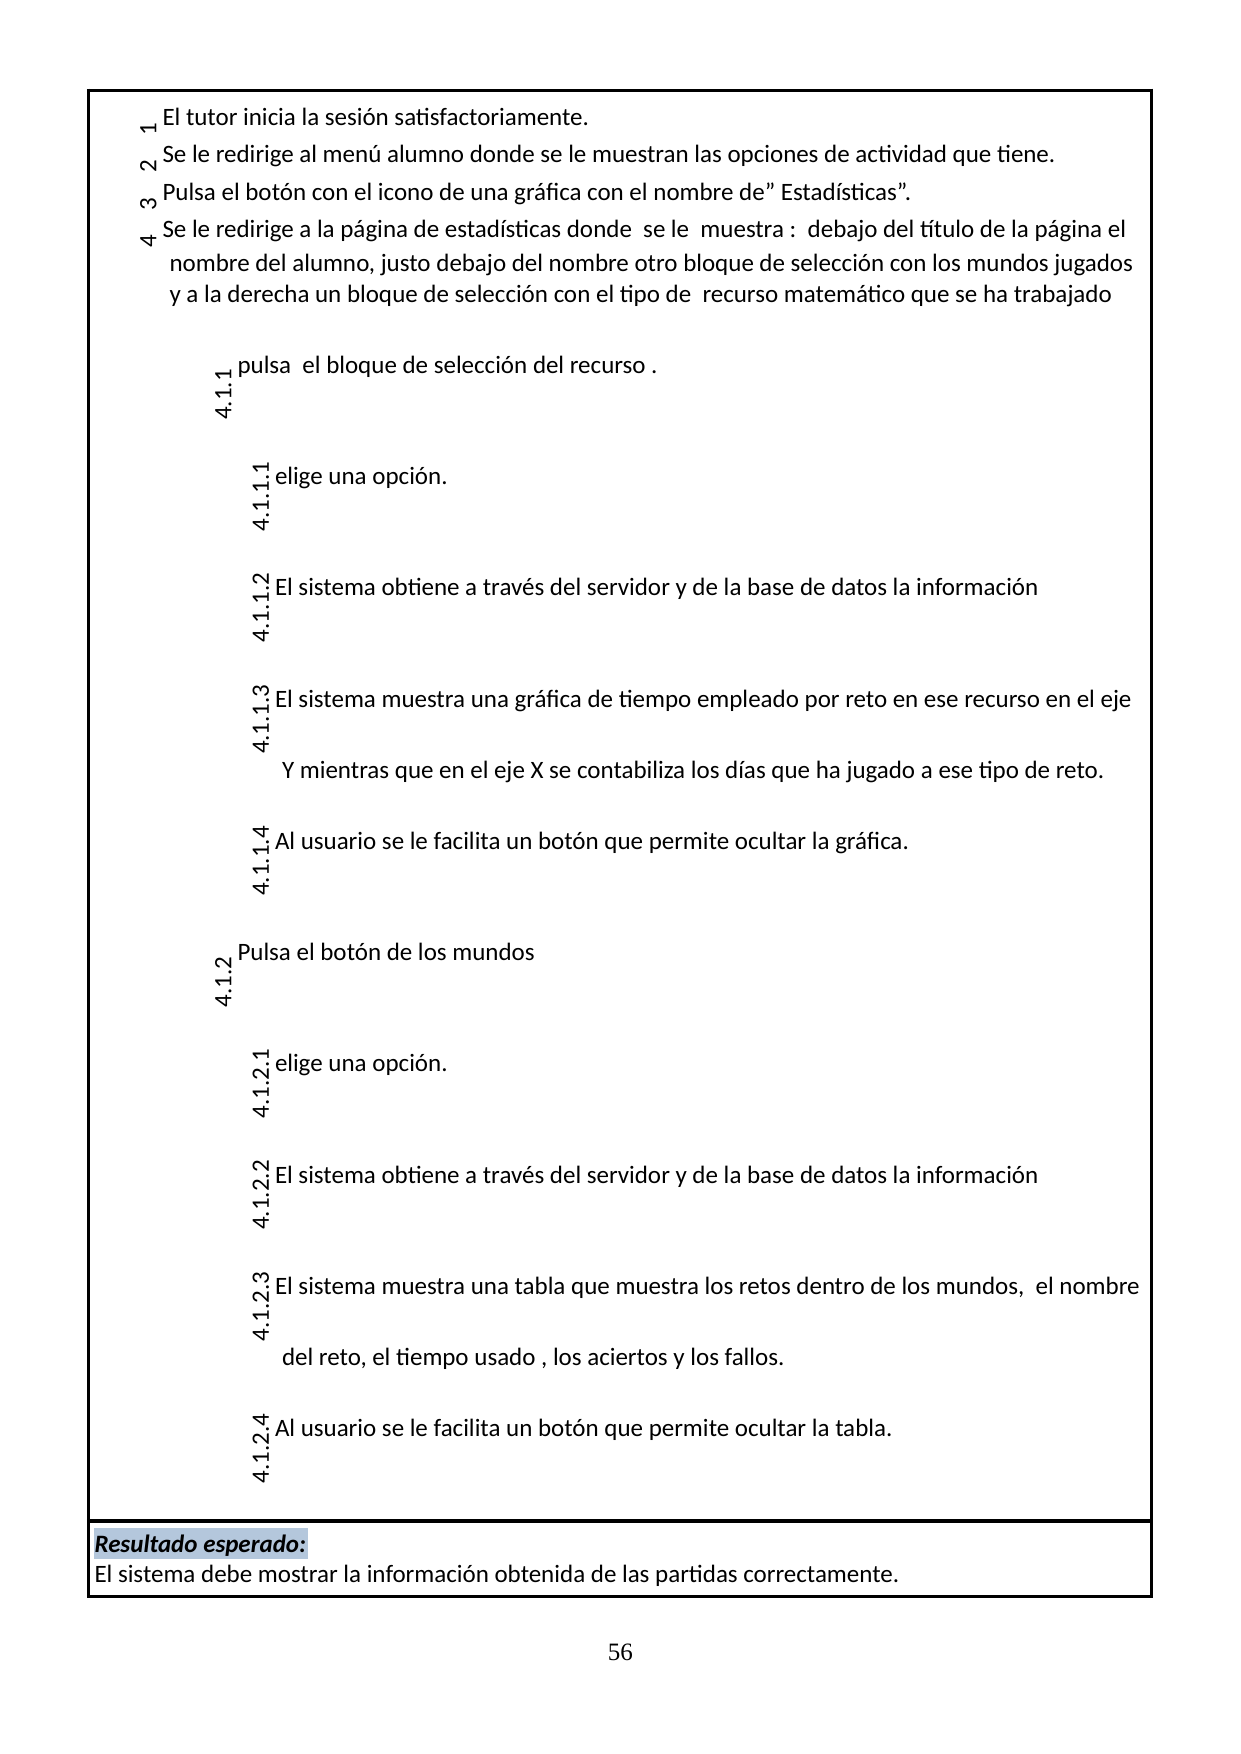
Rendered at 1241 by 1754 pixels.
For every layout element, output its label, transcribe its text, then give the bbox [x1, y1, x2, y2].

table_cell Resultado esperado: El sistema debe mostrar la información obtenida de las partidas correctamente. [90, 1523, 1150, 1595]
table_cell Pasos: El tutor inicia la sesión satisfactoriamente. Se le redirige al menú alumno donde se le muestran las opciones de actividad que tiene. Pulsa el botón con el icono de una gráfica con el nombre de” Estadísticas”. Se le redirige a la página de estadísticas donde se le muestra : debajo del título de la página el nombre del alumno, justo debajo del nombre otro bloque de selección con los mundos jugados y a la derecha un bloque de selección con el tipo de recurso matemático que se ha trabajado pulsa el bloque de selección del recurso . elige una opción. El sistema obtiene a través del servidor y de la base de datos la información El sistema muestra una gráfica de tiempo empleado por reto en ese recurso en el eje Y mientras que en el eje X se contabiliza los días que ha jugado a ese tipo de reto. Al usuario se le facilita un botón que permite ocultar la gráfica. Pulsa el botón de los mundos elige una opción. El sistema obtiene a través del servidor y de la base de datos la información El sistema muestra una tabla que muestra los retos dentro de los mundos, el nombre del reto, el tiempo usado , los aciertos y los fallos. Al usuario se le facilita un botón que permite ocultar la tabla. [90, 92, 1150, 1519]
